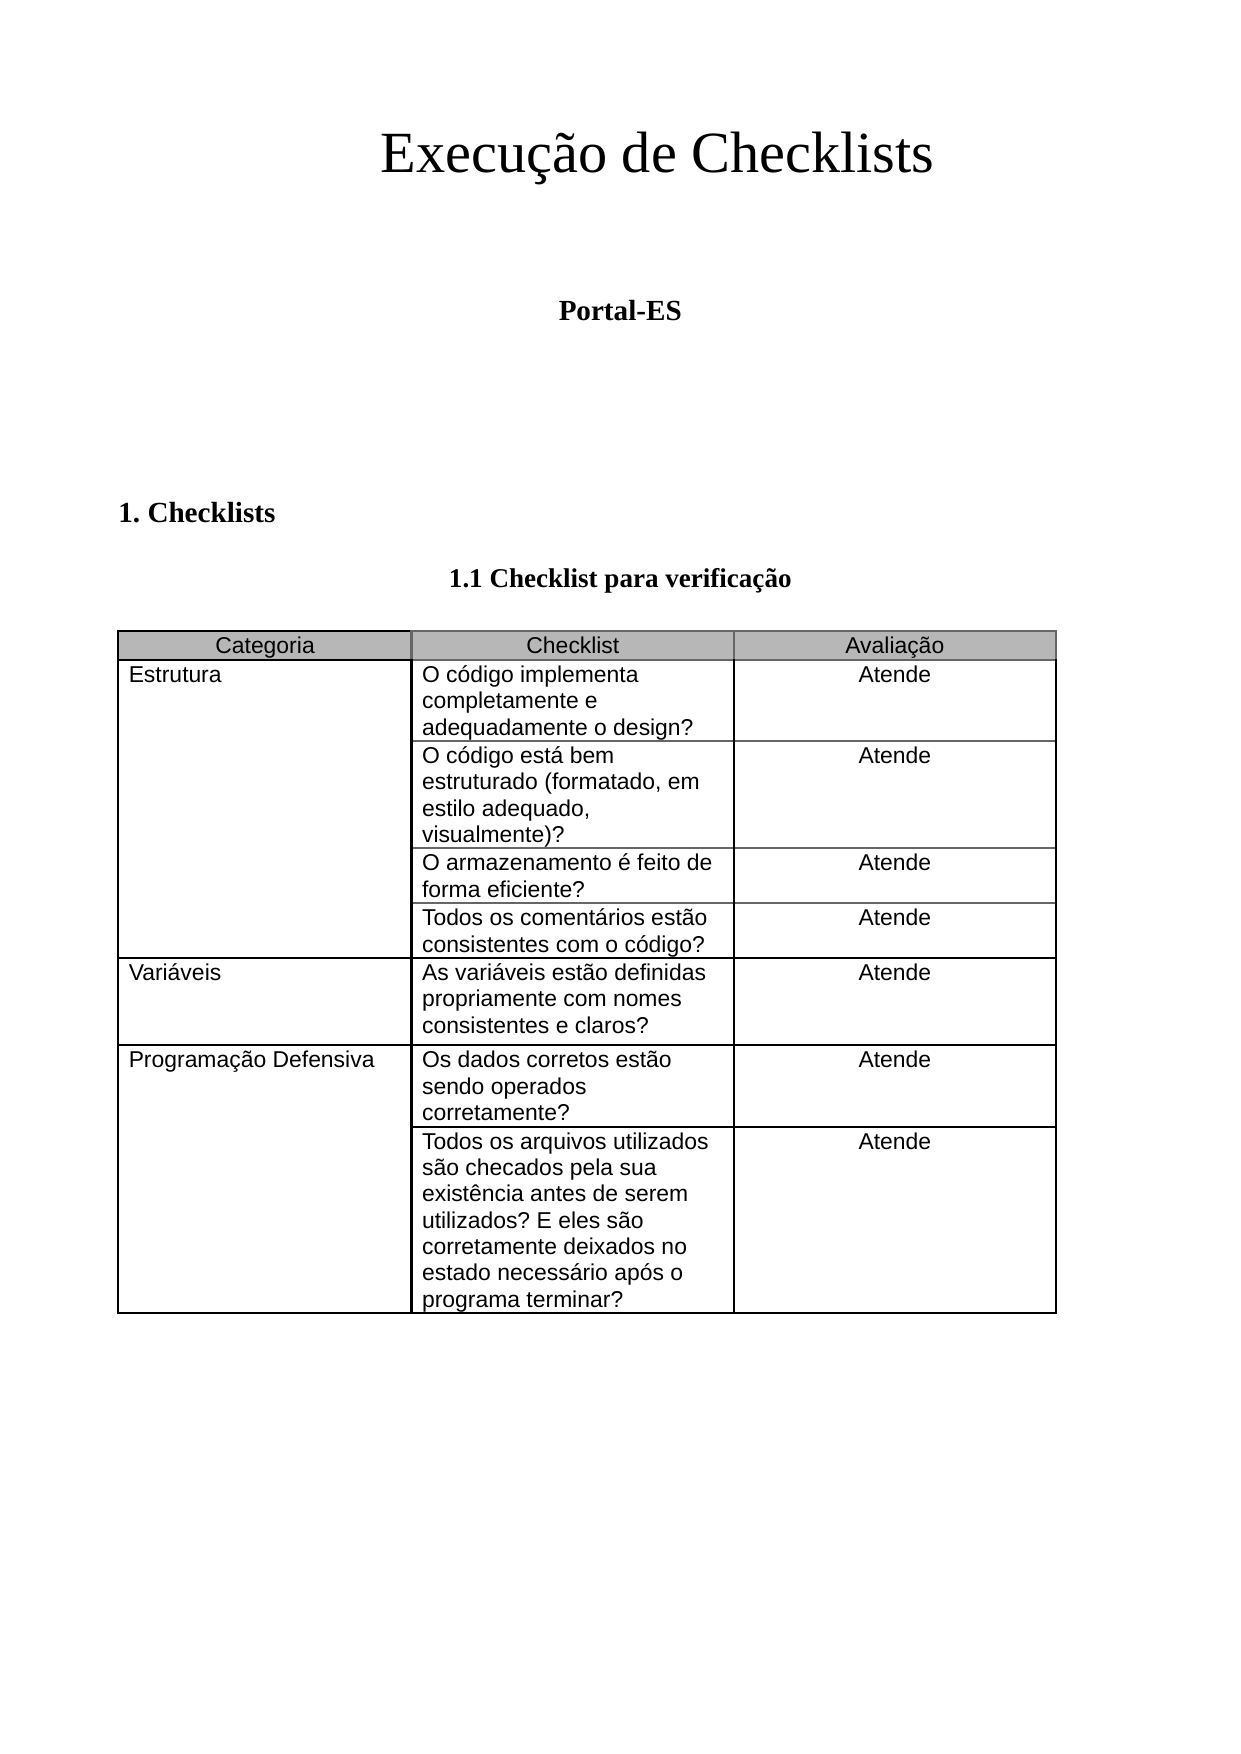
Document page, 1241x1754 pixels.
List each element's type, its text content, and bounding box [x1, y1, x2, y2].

text Portal-ES [118, 293, 1122, 327]
table_cell Atende [735, 742, 1055, 847]
table_cell Atende [735, 959, 1055, 1044]
table_cell Estrutura [119, 661, 410, 957]
table_cell As variáveis estão definidas propriamente com nomes consistentes e claros? [413, 959, 733, 1044]
table_cell Atende [735, 661, 1055, 740]
table_header Avaliação [735, 632, 1055, 659]
table_header Checklist [413, 632, 733, 659]
table_cell Programação Defensiva [119, 1046, 410, 1312]
table_cell O código implementa completamente e adequadamente o design? [413, 661, 733, 740]
table_header Categoria [119, 632, 410, 659]
text Execução de Checklists [118, 118, 1122, 185]
list 1.1 Checklist para verificação [118, 562, 1122, 593]
table_cell Atende [735, 1046, 1055, 1126]
table_cell Variáveis [119, 959, 410, 1044]
table_cell Todos os arquivos utilizados são checados pela sua existência antes de serem utilizados? E eles são corretamente deixados no estado necessário após o programa terminar? [413, 1128, 733, 1312]
table_cell O armazenamento é feito de forma eficiente? [413, 849, 733, 902]
table_cell Todos os comentários estão consistentes com o código? [413, 904, 733, 957]
table_cell O código está bem estruturado (formatado, em estilo adequado, visualmente)? [413, 742, 733, 847]
table_cell Atende [735, 904, 1055, 957]
table_cell Os dados corretos estão sendo operados corretamente? [413, 1046, 733, 1126]
list 1. Checklists [118, 495, 1122, 528]
table_cell Atende [735, 849, 1055, 902]
table_cell Atende [735, 1128, 1055, 1312]
